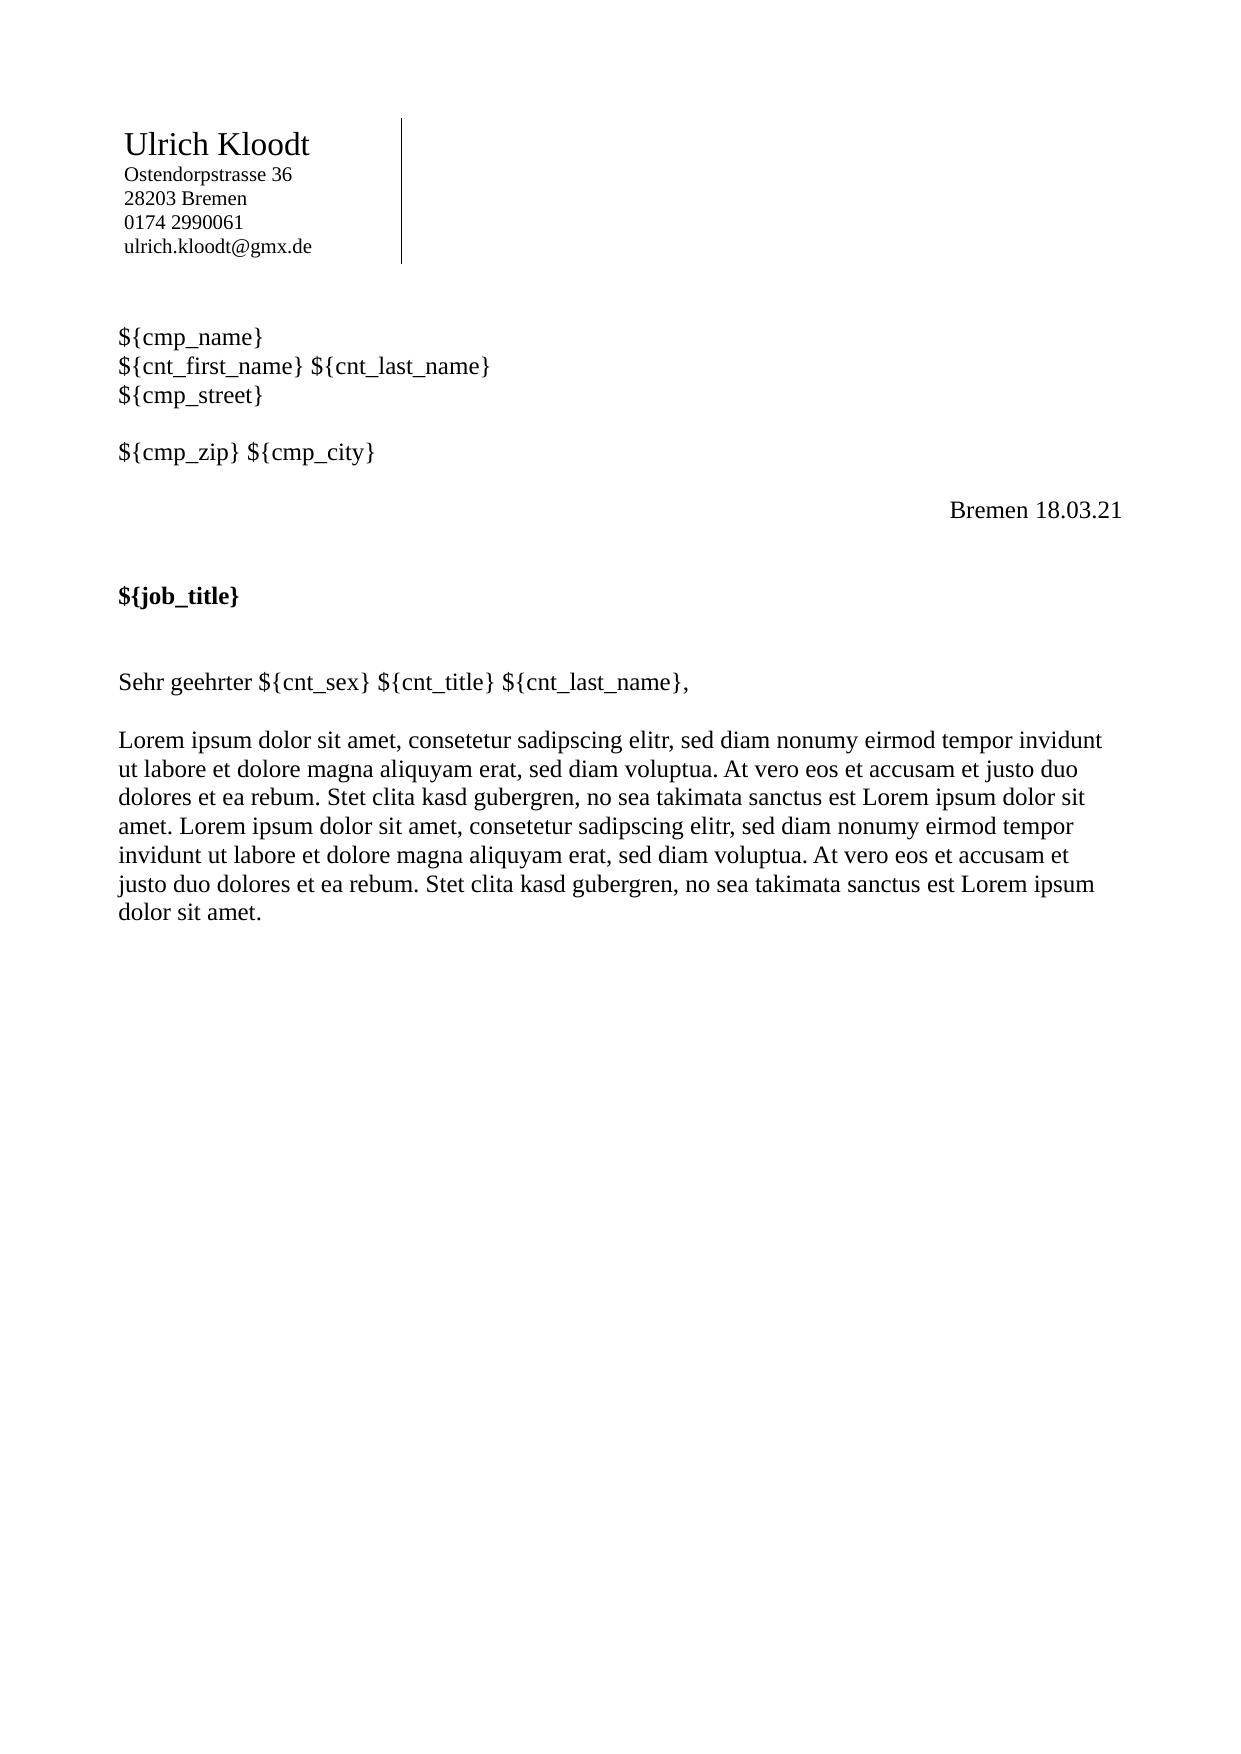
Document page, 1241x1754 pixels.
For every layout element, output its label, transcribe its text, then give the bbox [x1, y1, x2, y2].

text ${cmp_zip} ${cmp_city} [118, 437, 1122, 466]
text Lorem ipsum dolor sit amet, consetetur sadipscing elitr, sed diam nonumy eirmod tempor invidunt ut labore et dolore magna aliquyam erat, sed diam voluptua. At vero eos et accusam et justo duo dolores et ea rebum. Stet clita kasd gubergren, no sea takimata sanctus est Lorem ipsum dolor sit amet. Lorem ipsum dolor sit amet, consetetur sadipscing elitr, sed diam nonumy eirmod tempor invidunt ut labore et dolore magna aliquyam erat, sed diam voluptua. At vero eos et accusam et justo duo dolores et ea rebum. Stet clita kasd gubergren, no sea takimata sanctus est Lorem ipsum dolor sit amet. [118, 725, 1122, 926]
text ${cmp_name} [118, 322, 1122, 351]
text Bremen 18.03.21 [118, 495, 1122, 524]
text Sehr geehrter ${cnt_sex} ${cnt_title} ${cnt_last_name}, [118, 667, 1122, 696]
text ${job_title} [118, 581, 1122, 610]
text ${cmp_street} [118, 380, 1122, 409]
text ${cnt_first_name} ${cnt_last_name} [118, 351, 1122, 380]
